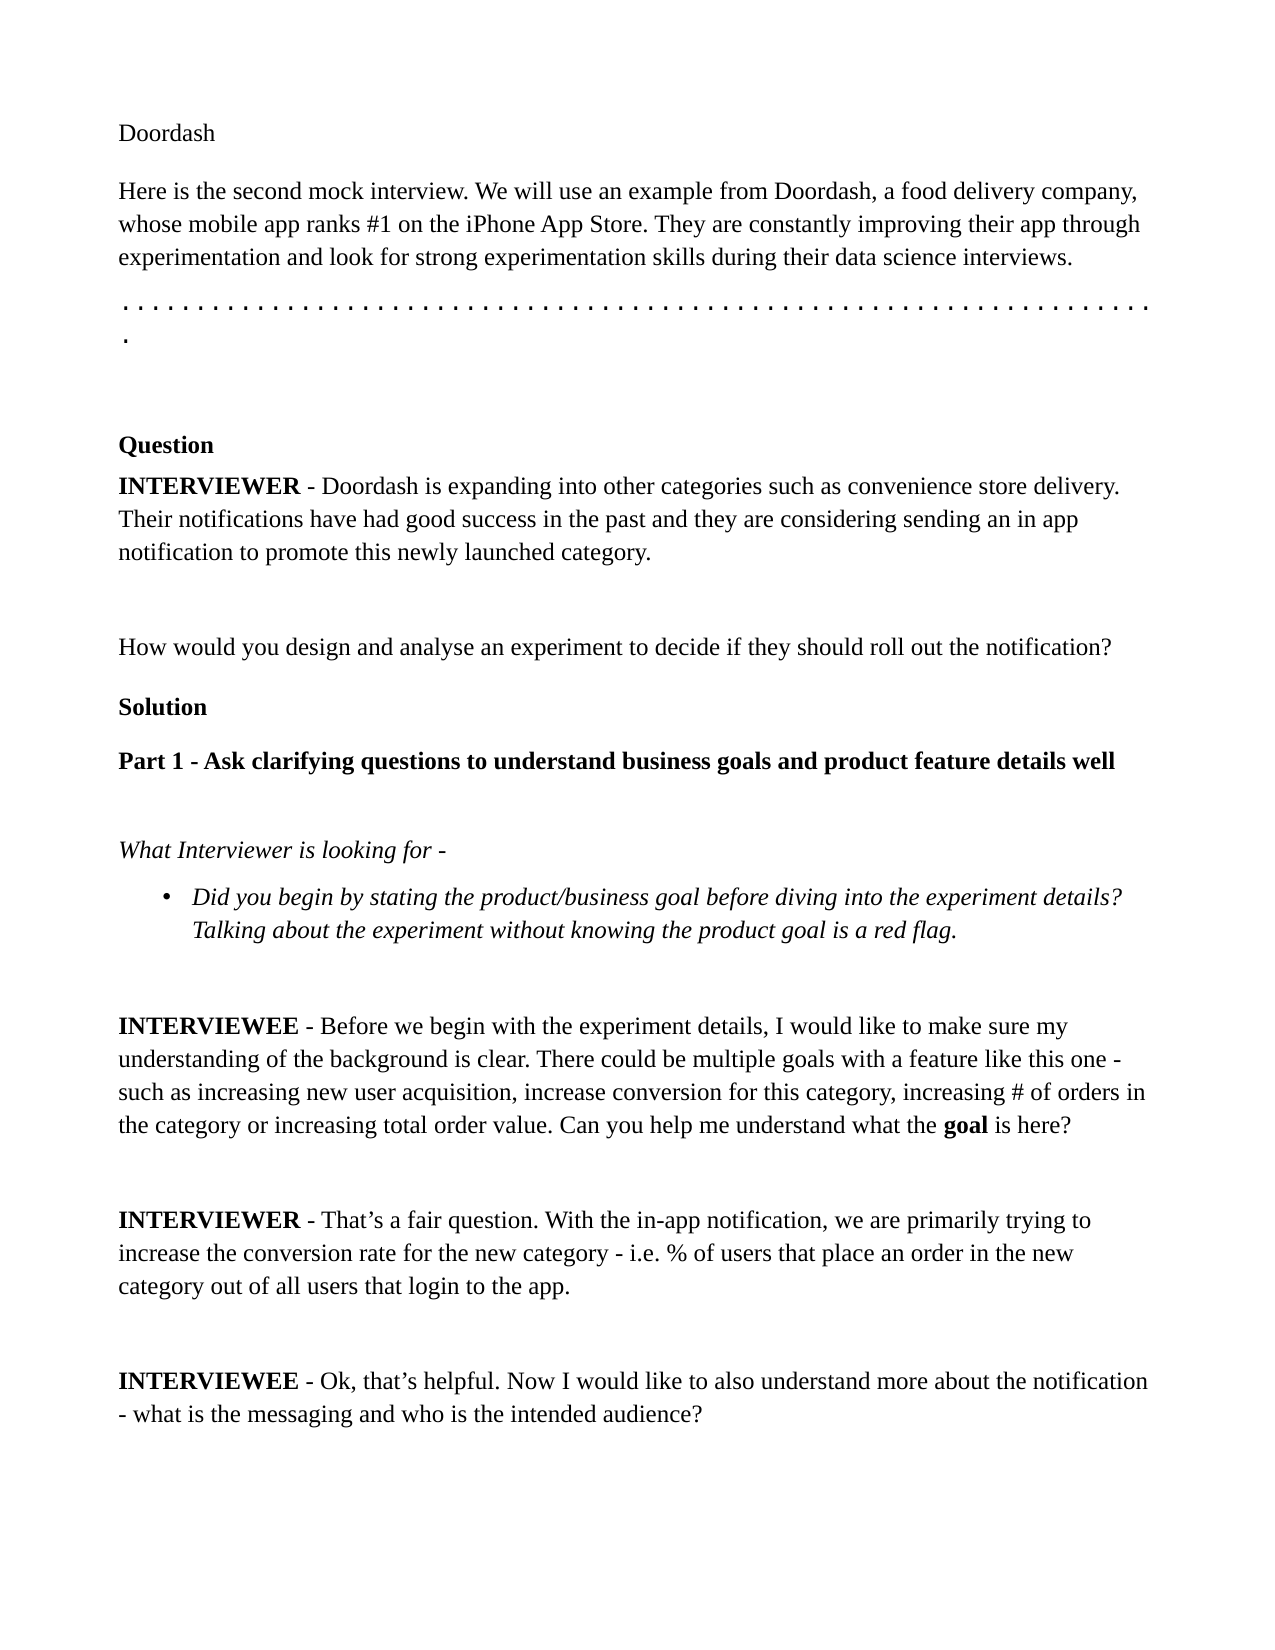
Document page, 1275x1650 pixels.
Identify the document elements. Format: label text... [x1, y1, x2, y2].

text ...................................................................... [118, 290, 1157, 351]
subtitle Solution [118, 692, 1157, 721]
text Doordash [118, 118, 1157, 147]
text What Interviewer is looking for - [118, 835, 1157, 864]
list Did you begin by stating the product/business goal before diving into the experiment details? Talking about the experiment without knowing the product goal is a red flag. [162, 882, 1157, 944]
text How would you design and analyse an experiment to decide if they should roll out the notification? [118, 632, 1157, 661]
subtitle Question [118, 430, 1157, 458]
text INTERVIEWEE - Ok, that’s helpful. Now I would like to also understand more about the notification - what is the messaging and who is the intended audience? [118, 1366, 1157, 1428]
text INTERVIEWEE - Before we begin with the experiment details, I would like to make sure my understanding of the background is clear. There could be multiple goals with a feature like this one - such as increasing new user acquisition, increase conversion for this category, increasing # of orders in the category or increasing total order value. Can you help me understand what the goal is here? [118, 1011, 1157, 1138]
text Here is the second mock interview. We will use an example from Doordash, a food delivery company, whose mobile app ranks #1 on the iPhone App Store. They are constantly improving their app through experimentation and look for strong experimentation skills during their data science interviews. [118, 176, 1157, 271]
text INTERVIEWER - Doordash is expanding into other categories such as convenience store delivery. Their notifications have had good success in the past and they are considering sending an in app notification to promote this newly launched category. [118, 471, 1157, 566]
subtitle Part 1 - Ask clarifying questions to understand business goals and product feature details well [118, 746, 1157, 775]
text INTERVIEWER - That’s a fair question. With the in-app notification, we are primarily trying to increase the conversion rate for the new category - i.e. % of users that place an order in the new category out of all users that login to the app. [118, 1205, 1157, 1300]
